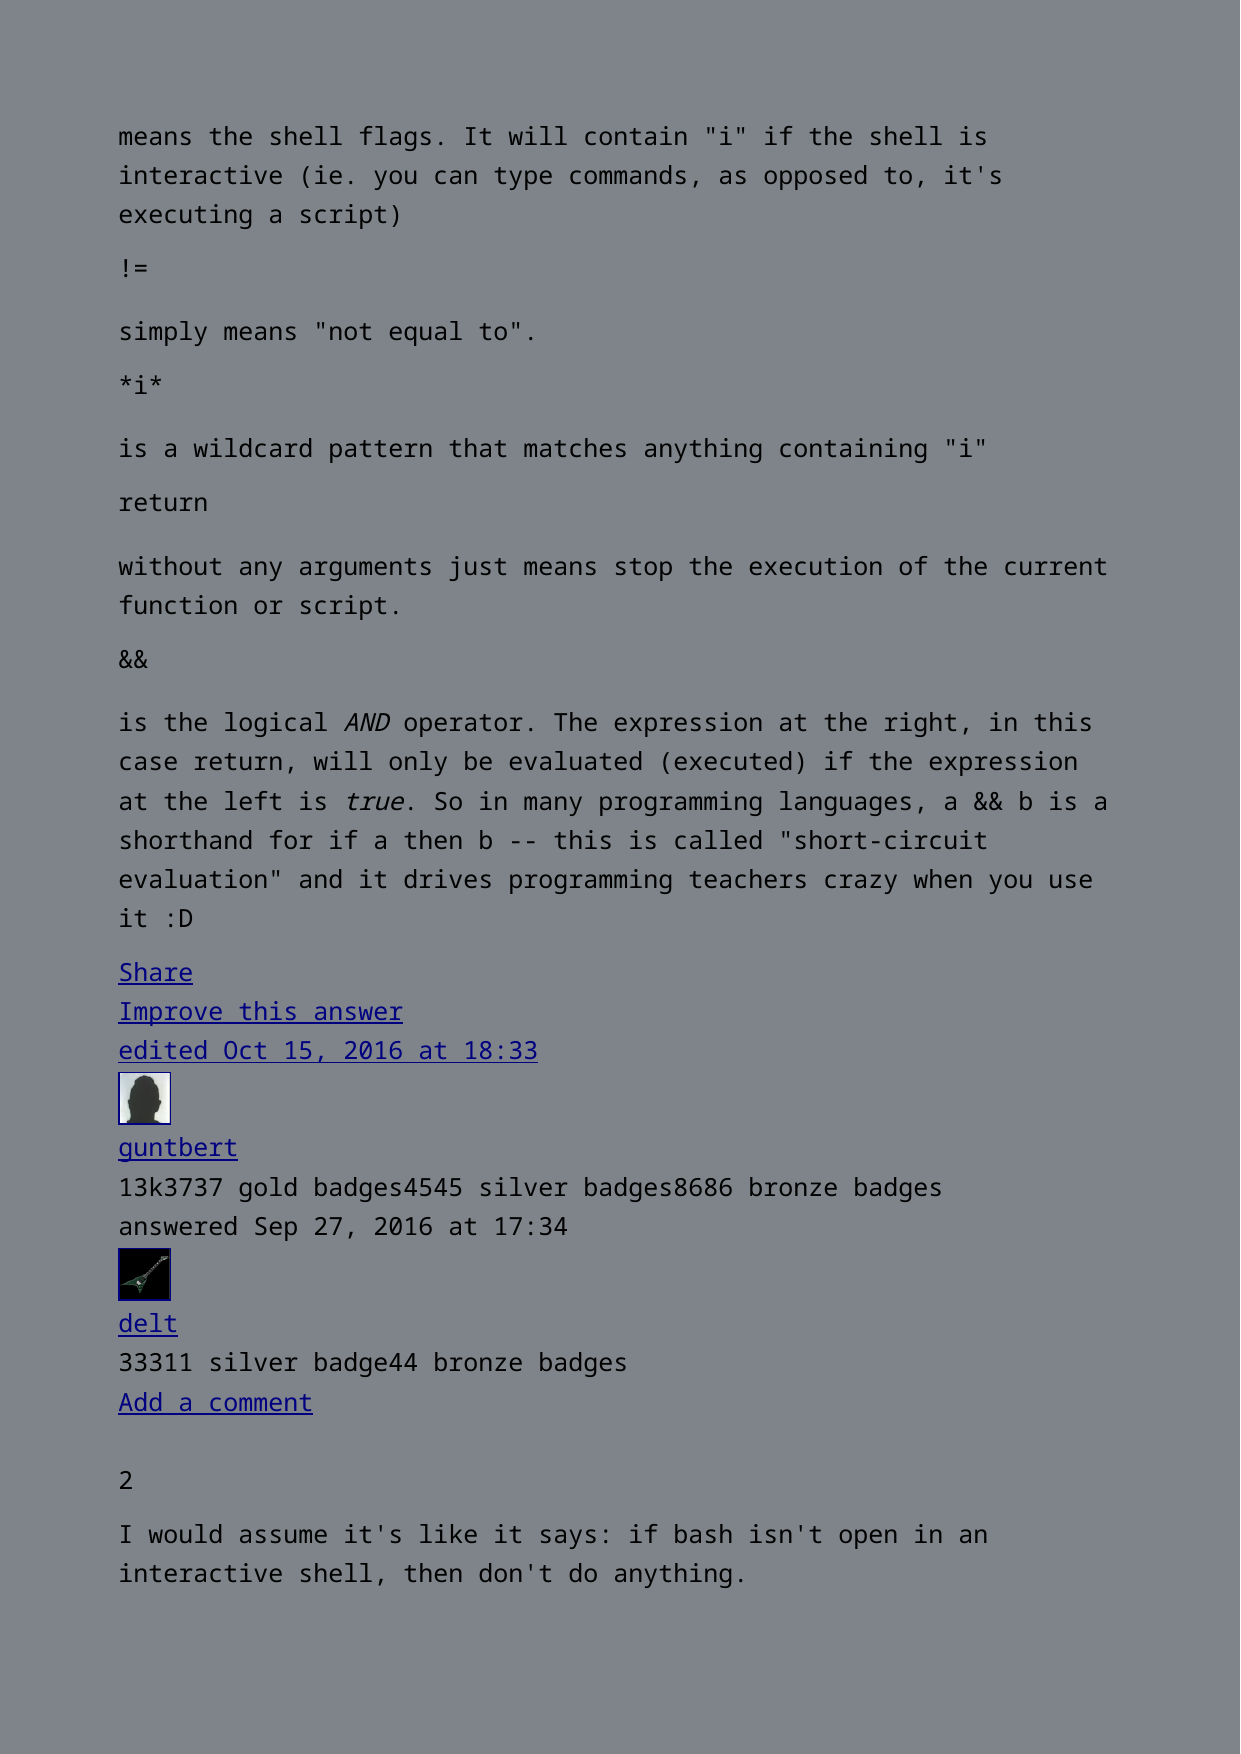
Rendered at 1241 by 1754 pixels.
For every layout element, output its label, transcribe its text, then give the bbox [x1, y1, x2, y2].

text edited Oct 15, 2016 at 18:33 [118, 1033, 1122, 1067]
text && [118, 641, 1122, 675]
text is the logical AND operator. The expression at the right, in this case return, will only be evaluated (executed) if the expression at the left is true. So in many programming languages, a && b is a shorthand for if a then b -- this is called "short-circuit evaluation" and it drives programming teachers crazy when you use it :D [118, 705, 1122, 935]
picture [120, 1073, 170, 1123]
text Share [118, 954, 1122, 988]
text 2 [118, 1462, 1122, 1497]
text I would assume it's like it says: if bash isn't open in an interactive shell, then don't do anything. [118, 1516, 1122, 1589]
text answered Sep 27, 2016 at 17:34 [118, 1208, 1122, 1242]
text without any arguments just means stop the execution of the current function or script. [118, 548, 1122, 622]
text guntbert [118, 1130, 1122, 1164]
text means the shell flags. It will contain "i" if the shell is interactive (ie. you can type commands, as opposed to, it's executing a script) [118, 118, 1122, 231]
text Add a comment [118, 1384, 1122, 1418]
text 13k3737 gold badges4545 silver badges8686 bronze badges [118, 1169, 1122, 1203]
text return [118, 485, 1122, 519]
text is a wildcard pattern that matches anything containing "i" [118, 431, 1122, 465]
text delt [118, 1306, 1122, 1340]
text Improve this answer [118, 993, 1122, 1028]
text simply means "not equal to". [118, 314, 1122, 348]
text 33311 silver badge44 bronze badges [118, 1345, 1122, 1379]
picture [120, 1249, 170, 1299]
text != [118, 250, 1122, 284]
text *i* [118, 367, 1122, 402]
